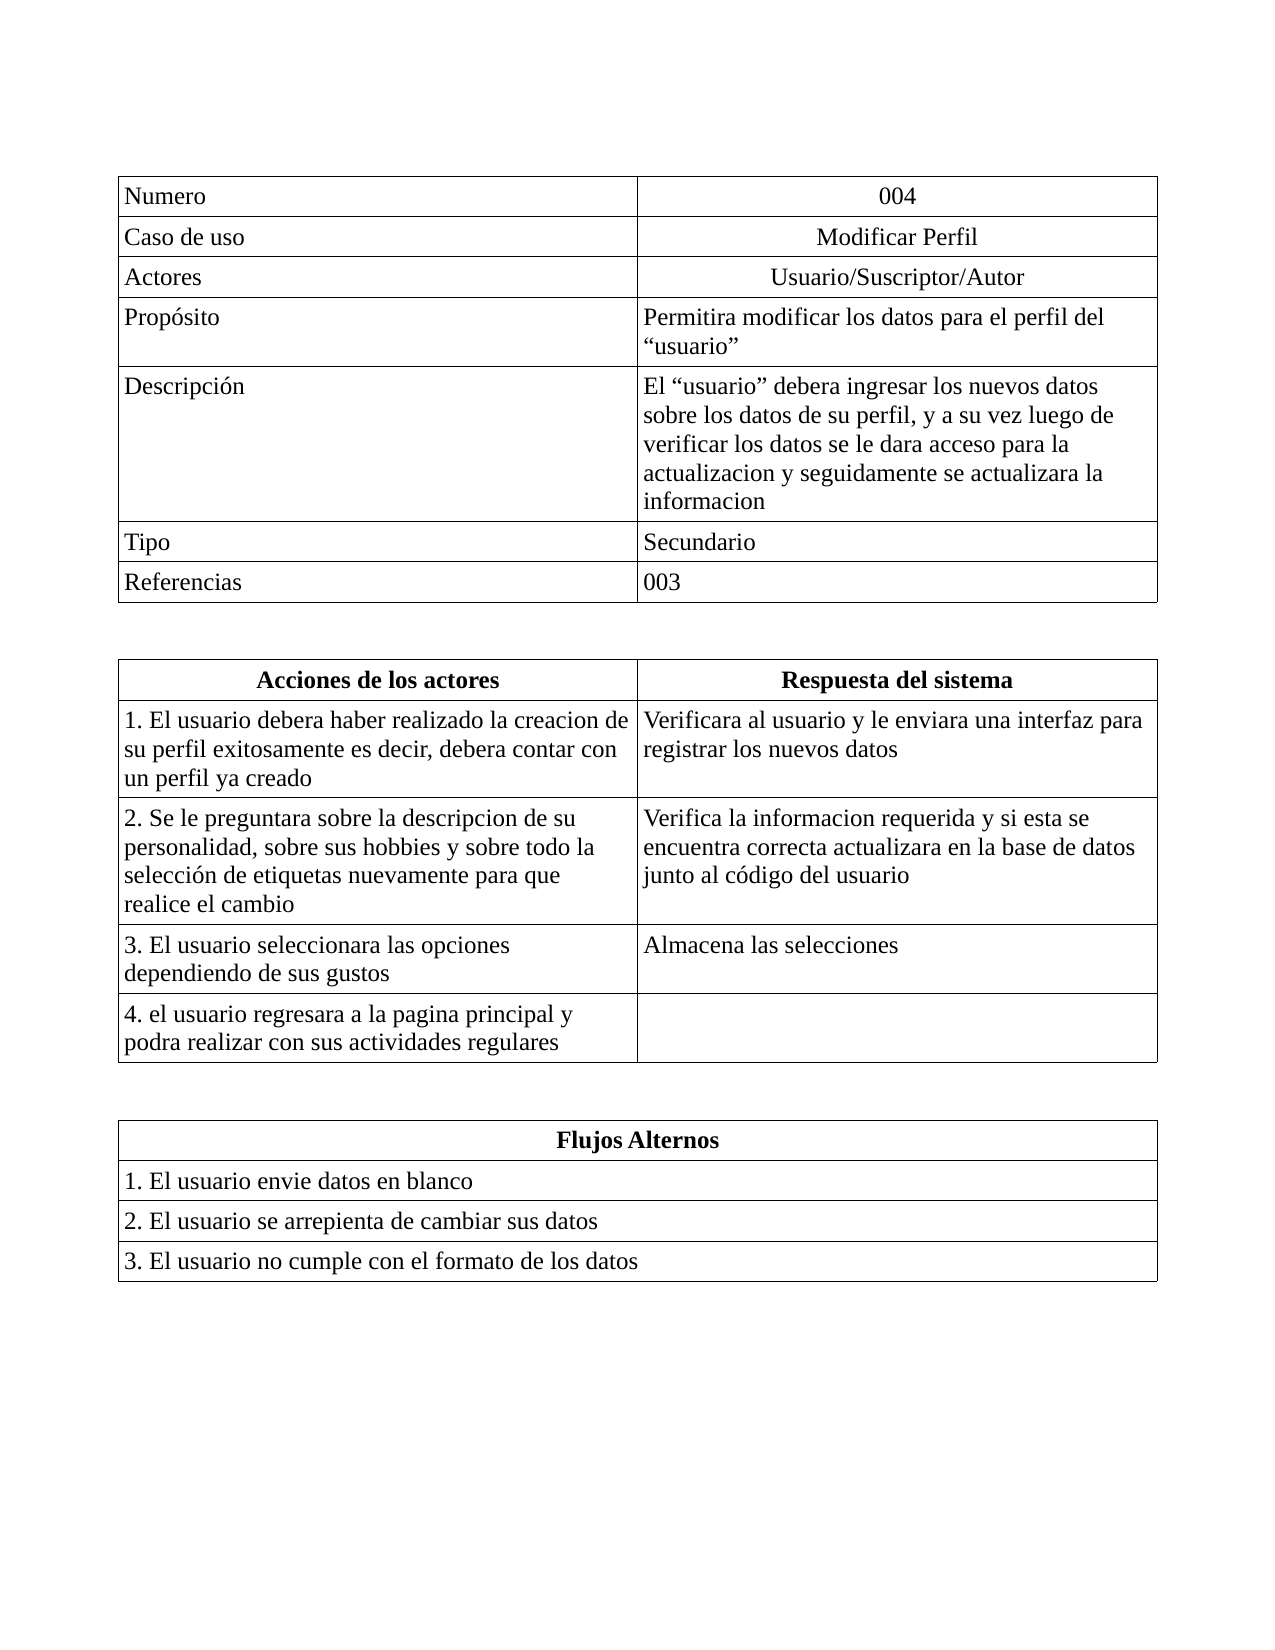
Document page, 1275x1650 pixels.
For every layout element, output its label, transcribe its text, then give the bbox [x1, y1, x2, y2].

table_header Numero [119, 177, 637, 216]
table_cell Modificar Perfil [638, 217, 1157, 256]
table_cell 1. El usuario debera haber realizado la creacion de su perfil exitosamente es decir, debera contar con un perfil ya creado [119, 701, 637, 797]
table_cell Almacena las selecciones [638, 925, 1157, 993]
table_cell Verifica la informacion requerida y si esta se encuentra correcta actualizara en la base de datos junto al código del usuario [638, 798, 1157, 924]
table_cell [638, 994, 1157, 1062]
table_cell Secundario [638, 522, 1157, 561]
table_cell Referencias [119, 562, 637, 602]
table_header 004 [638, 177, 1157, 216]
table_cell Propósito [119, 298, 637, 366]
table_header Flujos Alternos [119, 1121, 1157, 1160]
table_cell 003 [638, 562, 1157, 602]
table_header Acciones de los actores [119, 660, 637, 699]
table_cell Permitira modificar los datos para el perfil del “usuario” [638, 298, 1157, 366]
table_cell 2. Se le preguntara sobre la descripcion de su personalidad, sobre sus hobbies y sobre todo la selección de etiquetas nuevamente para que realice el cambio [119, 798, 637, 924]
table_cell Verificara al usuario y le enviara una interfaz para registrar los nuevos datos [638, 701, 1157, 797]
table_cell Descripción [119, 367, 637, 521]
table_cell 3. El usuario no cumple con el formato de los datos [119, 1242, 1157, 1281]
table_cell 4. el usuario regresara a la pagina principal y podra realizar con sus actividades regulares [119, 994, 637, 1062]
table_cell Tipo [119, 522, 637, 561]
table_cell 3. El usuario seleccionara las opciones dependiendo de sus gustos [119, 925, 637, 993]
table_cell Caso de uso [119, 217, 637, 256]
table_cell Actores [119, 257, 637, 297]
table_cell El “usuario” debera ingresar los nuevos datos sobre los datos de su perfil, y a su vez luego de verificar los datos se le dara acceso para la actualizacion y seguidamente se actualizara la informacion [638, 367, 1157, 521]
table_cell Usuario/Suscriptor/Autor [638, 257, 1157, 297]
table_cell 1. El usuario envie datos en blanco [119, 1161, 1157, 1200]
table_header Respuesta del sistema [638, 660, 1157, 699]
table_cell 2. El usuario se arrepienta de cambiar sus datos [119, 1201, 1157, 1241]
